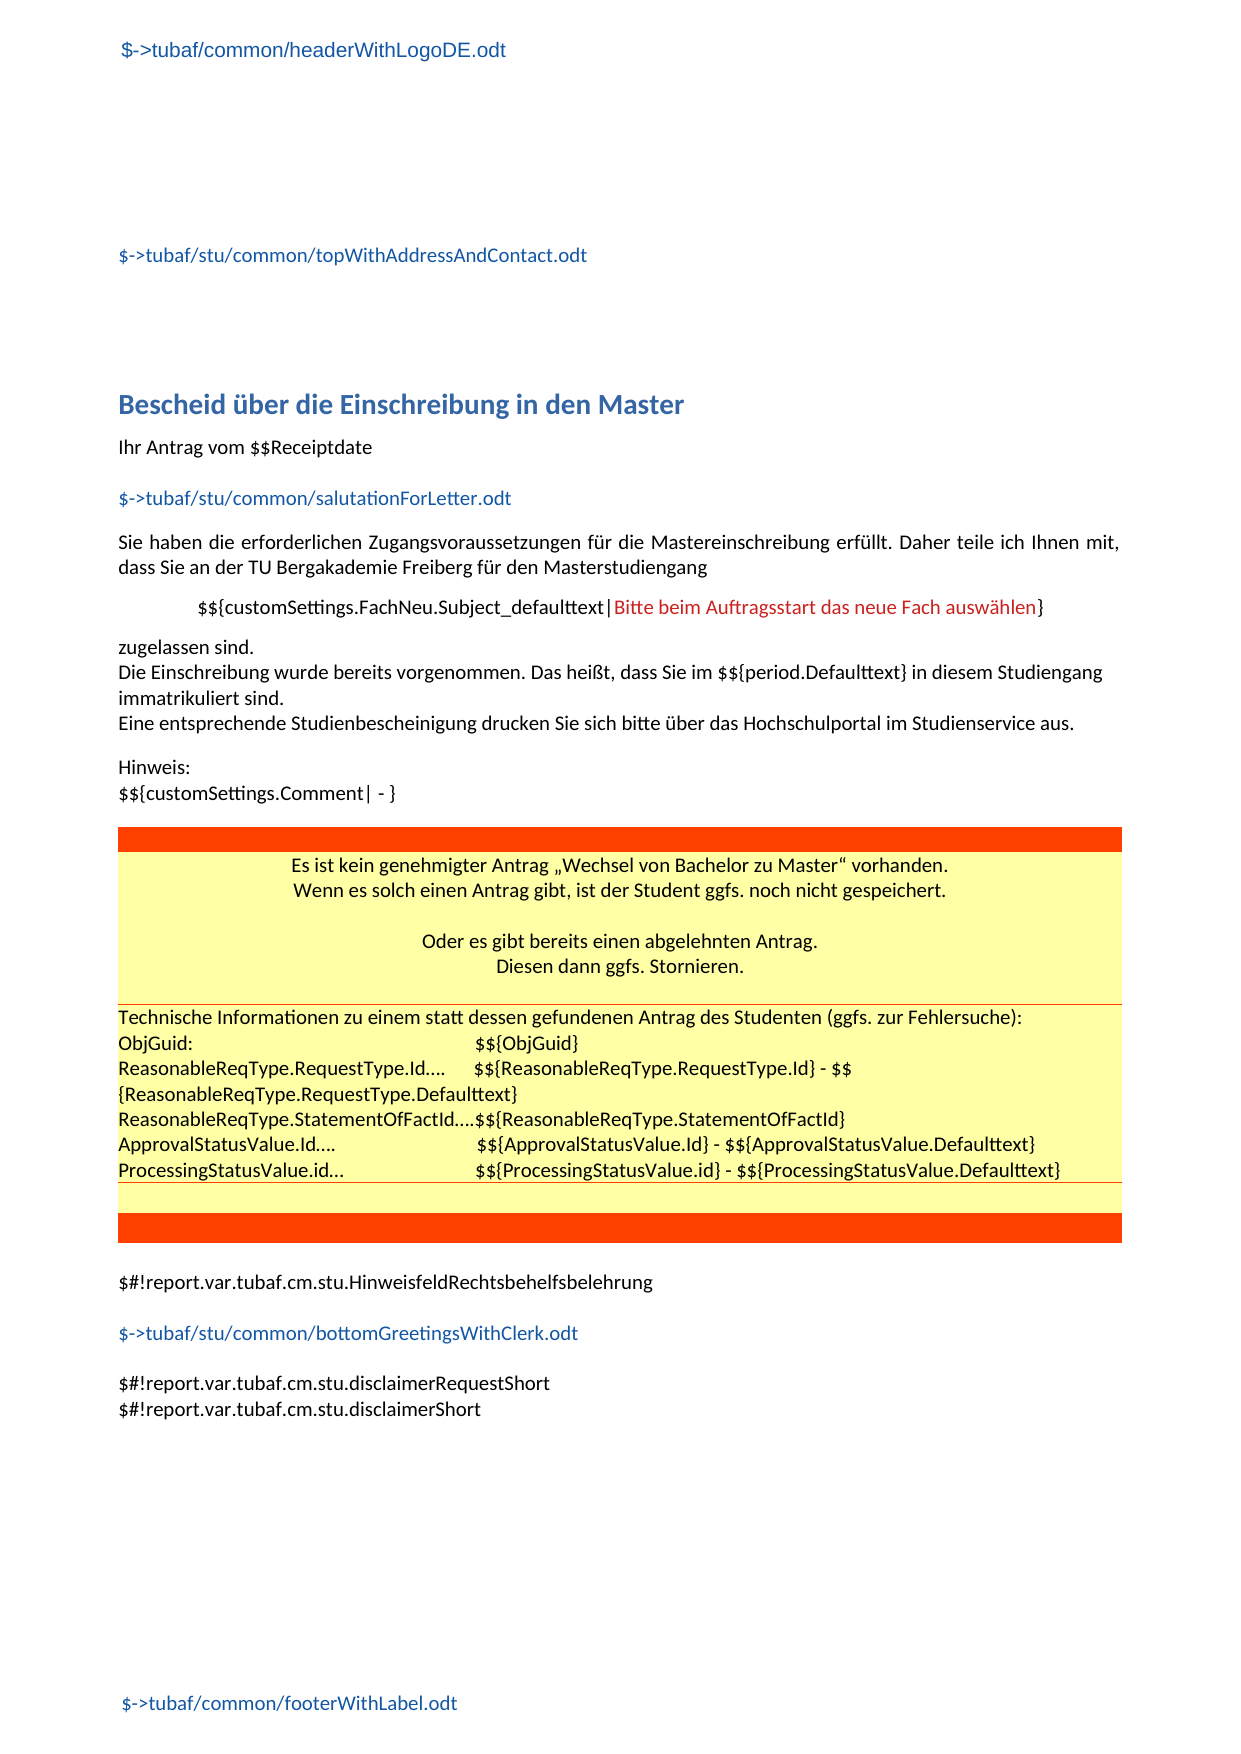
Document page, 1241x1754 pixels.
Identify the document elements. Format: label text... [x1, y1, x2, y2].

table_header [118, 330, 1122, 361]
table_cell [620, 510, 1122, 529]
table_cell $->tubaf/stu/common/salutationForLetter.odt [118, 460, 1122, 510]
text $#!report.var.tubaf.cm.stu.disclaimerShort [118, 1396, 1122, 1421]
table_header Es ist kein genehmigter Antrag „Wechsel von Bachelor zu Master“ vorhanden. Wenn es solch einen Antrag gibt, ist der Student ggfs. noch nicht gespeichert. Oder es gibt bereits einen abgelehnten Antrag. Diesen dann ggfs. Stornieren. [118, 852, 1122, 1004]
table_cell [118, 736, 620, 754]
table_header Bescheid über die Einschreibung in den Master Ihr Antrag vom $$Receiptdate [118, 361, 1122, 459]
table_cell [118, 1183, 1122, 1213]
table_cell [620, 736, 1122, 754]
text $#!report.var.tubaf.cm.stu.disclaimerRequestShort [118, 1371, 1122, 1396]
text $->tubaf/stu/common/bottomGreetingsWithClerk.odt [118, 1320, 1122, 1345]
table_cell [118, 510, 620, 529]
table_cell Sie haben die erforderlichen Zugangsvoraussetzungen für die Mastereinschreibung erfüllt. Daher teile ich Ihnen mit, dass Sie an der TU Bergakademie Freiberg für den Masterstudiengang $${customSettings.FachNeu.Subject_defaulttext|Bitte beim Auftragsstart das neue Fach auswählen} zugelassen sind. Die Einschreibung wurde bereits vorgenommen. Das heißt, dass Sie im $${period.Defaulttext} in diesem Studiengang immatrikuliert sind. Eine entsprechende Studienbescheinigung drucken Sie sich bitte über das Hochschulportal im Studienservice aus. [118, 529, 1122, 736]
text $#!report.var.tubaf.cm.stu.HinweisfeldRechtsbehelfsbelehrung [118, 1269, 1122, 1294]
table_header [118, 827, 1122, 852]
text $->tubaf/stu/common/topWithAddressAndContact.odt [118, 242, 1122, 267]
table_cell Technische Informationen zu einem statt dessen gefundenen Antrag des Studenten (ggfs. zur Fehlersuche): ObjGuid: $${ObjGuid} ReasonableReqType.RequestType.Id…. $${ReasonableReqType.RequestType.Id} - $${ReasonableReqType.RequestType.Defaulttext} ReasonableReqType.StatementOfFactId….$${ReasonableReqType.StatementOfFactId} ApprovalStatusValue.Id…. $${ApprovalStatusValue.Id} - $${ApprovalStatusValue.Defaulttext} ProcessingStatusValue.id… $${ProcessingStatusValue.id} - $${ProcessingStatusValue.Defaulttext} [118, 1005, 1122, 1182]
table_header [118, 1213, 1122, 1243]
table_cell // [118, 805, 1122, 827]
table_cell Hinweis: $${customSettings.Comment| - } [118, 754, 1122, 805]
